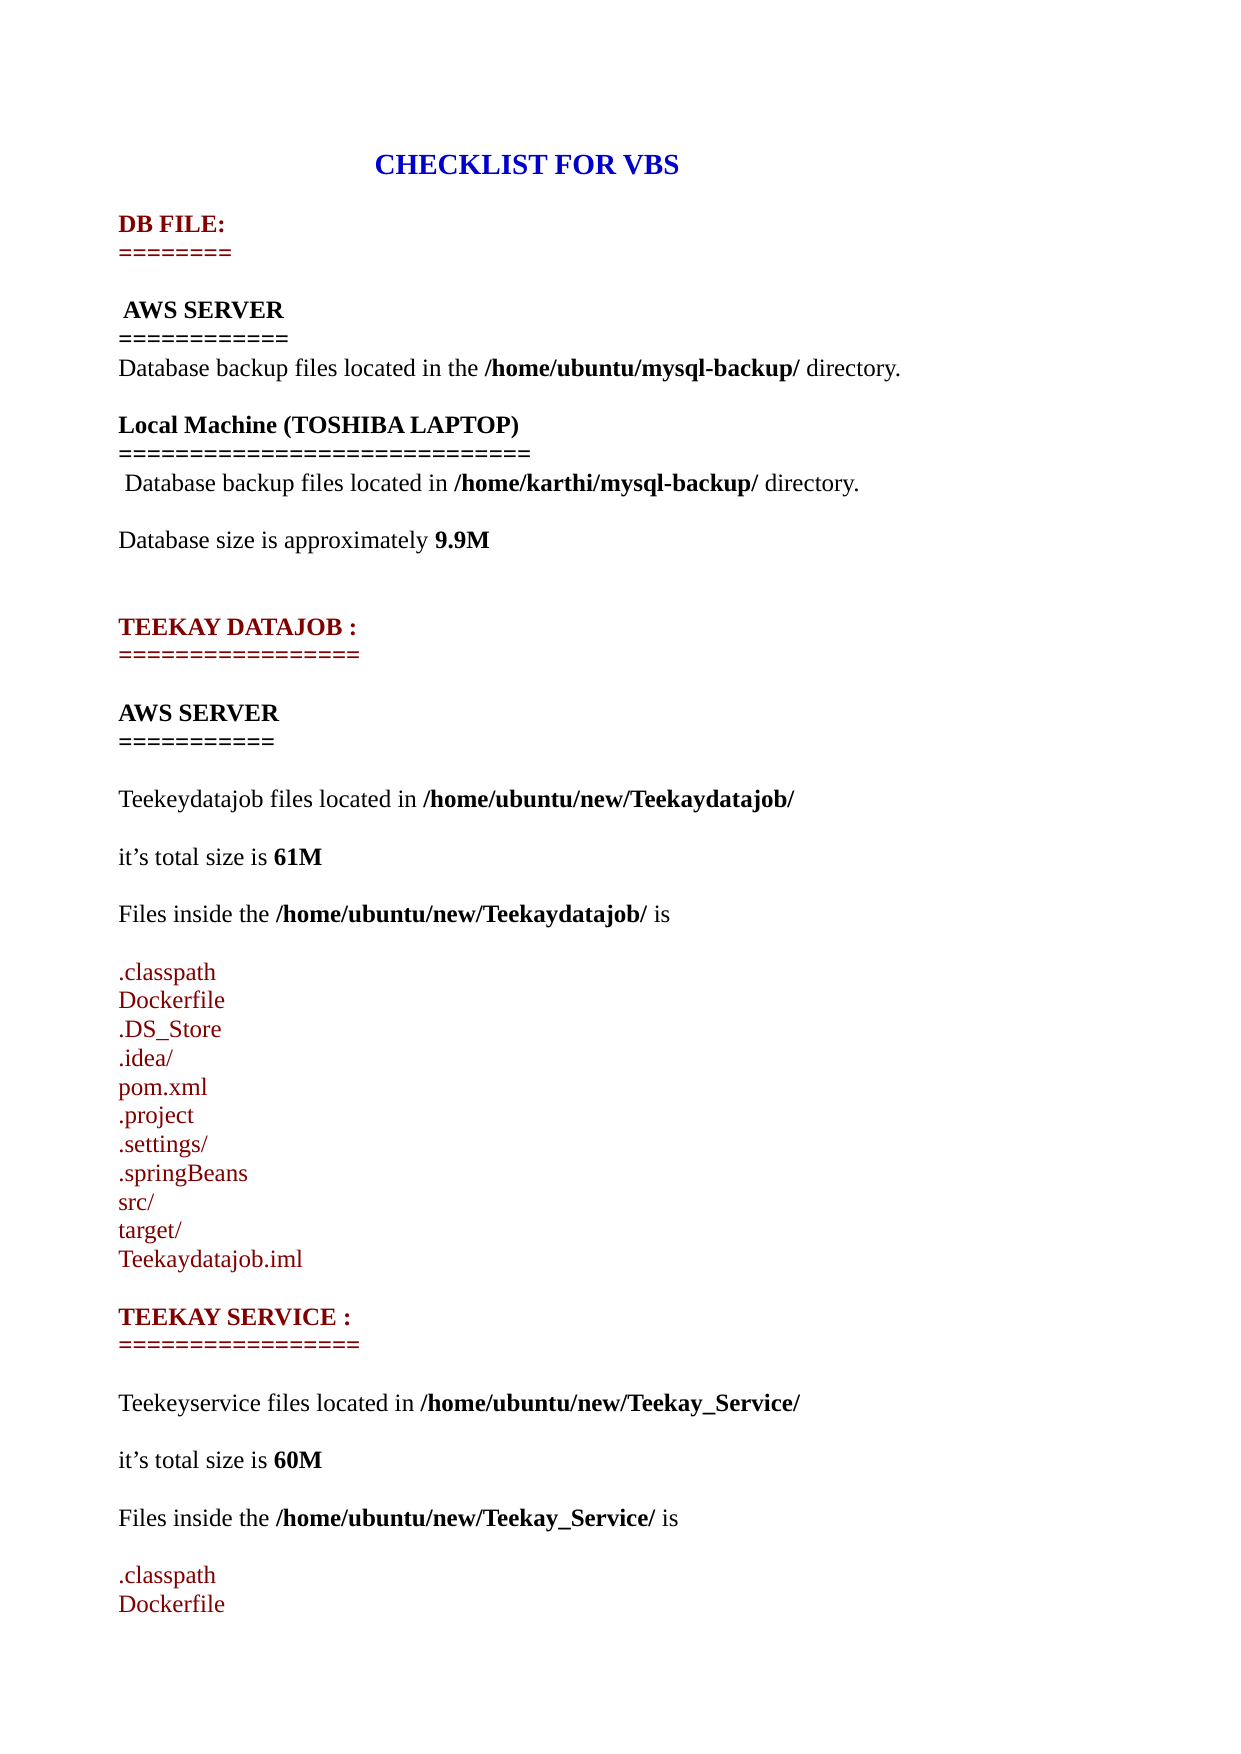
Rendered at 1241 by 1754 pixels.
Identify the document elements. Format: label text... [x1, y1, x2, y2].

text .classpath [118, 1560, 1122, 1589]
text Teekeydatajob files located in /home/ubuntu/new/Teekaydatajob/ [118, 784, 1122, 813]
text Dockerfile [118, 985, 1122, 1014]
text =========== [118, 727, 1122, 755]
text TEEKAY DATAJOB : [118, 612, 1122, 640]
text Database backup files located in /home/karthi/mysql-backup/ directory. [118, 468, 1122, 497]
text AWS SERVER [118, 698, 1122, 727]
text Dockerfile [118, 1589, 1122, 1618]
text AWS SERVER [118, 295, 1122, 324]
text it’s total size is 60M [118, 1445, 1122, 1474]
text TEEKAY SERVICE : [118, 1302, 1122, 1330]
text ============================= [118, 439, 1122, 468]
text Teekeyservice files located in /home/ubuntu/new/Teekay_Service/ [118, 1388, 1122, 1417]
text ======== [118, 238, 1122, 267]
text it’s total size is 61M [118, 842, 1122, 870]
text src/ [118, 1187, 1122, 1215]
text ================= [118, 640, 1122, 669]
text .idea/ [118, 1043, 1122, 1072]
text .project [118, 1100, 1122, 1129]
text Database size is approximately 9.9M [118, 525, 1122, 554]
text .DS_Store [118, 1014, 1122, 1043]
text target/ [118, 1215, 1122, 1244]
text pom.xml [118, 1072, 1122, 1100]
text DB FILE: [118, 209, 1122, 238]
text Files inside the /home/ubuntu/new/Teekay_Service/ is [118, 1503, 1122, 1532]
text .classpath [118, 957, 1122, 985]
text Files inside the /home/ubuntu/new/Teekaydatajob/ is [118, 899, 1122, 928]
text ============ [118, 324, 1122, 353]
text .springBeans [118, 1158, 1122, 1187]
text ================= [118, 1330, 1122, 1359]
text Teekaydatajob.iml [118, 1244, 1122, 1273]
text Database backup files located in the /home/ubuntu/mysql-backup/ directory. [118, 353, 1122, 382]
text Local Machine (TOSHIBA LAPTOP) [118, 410, 1122, 439]
text .settings/ [118, 1129, 1122, 1158]
text CHECKLIST FOR VBS [118, 147, 1122, 180]
